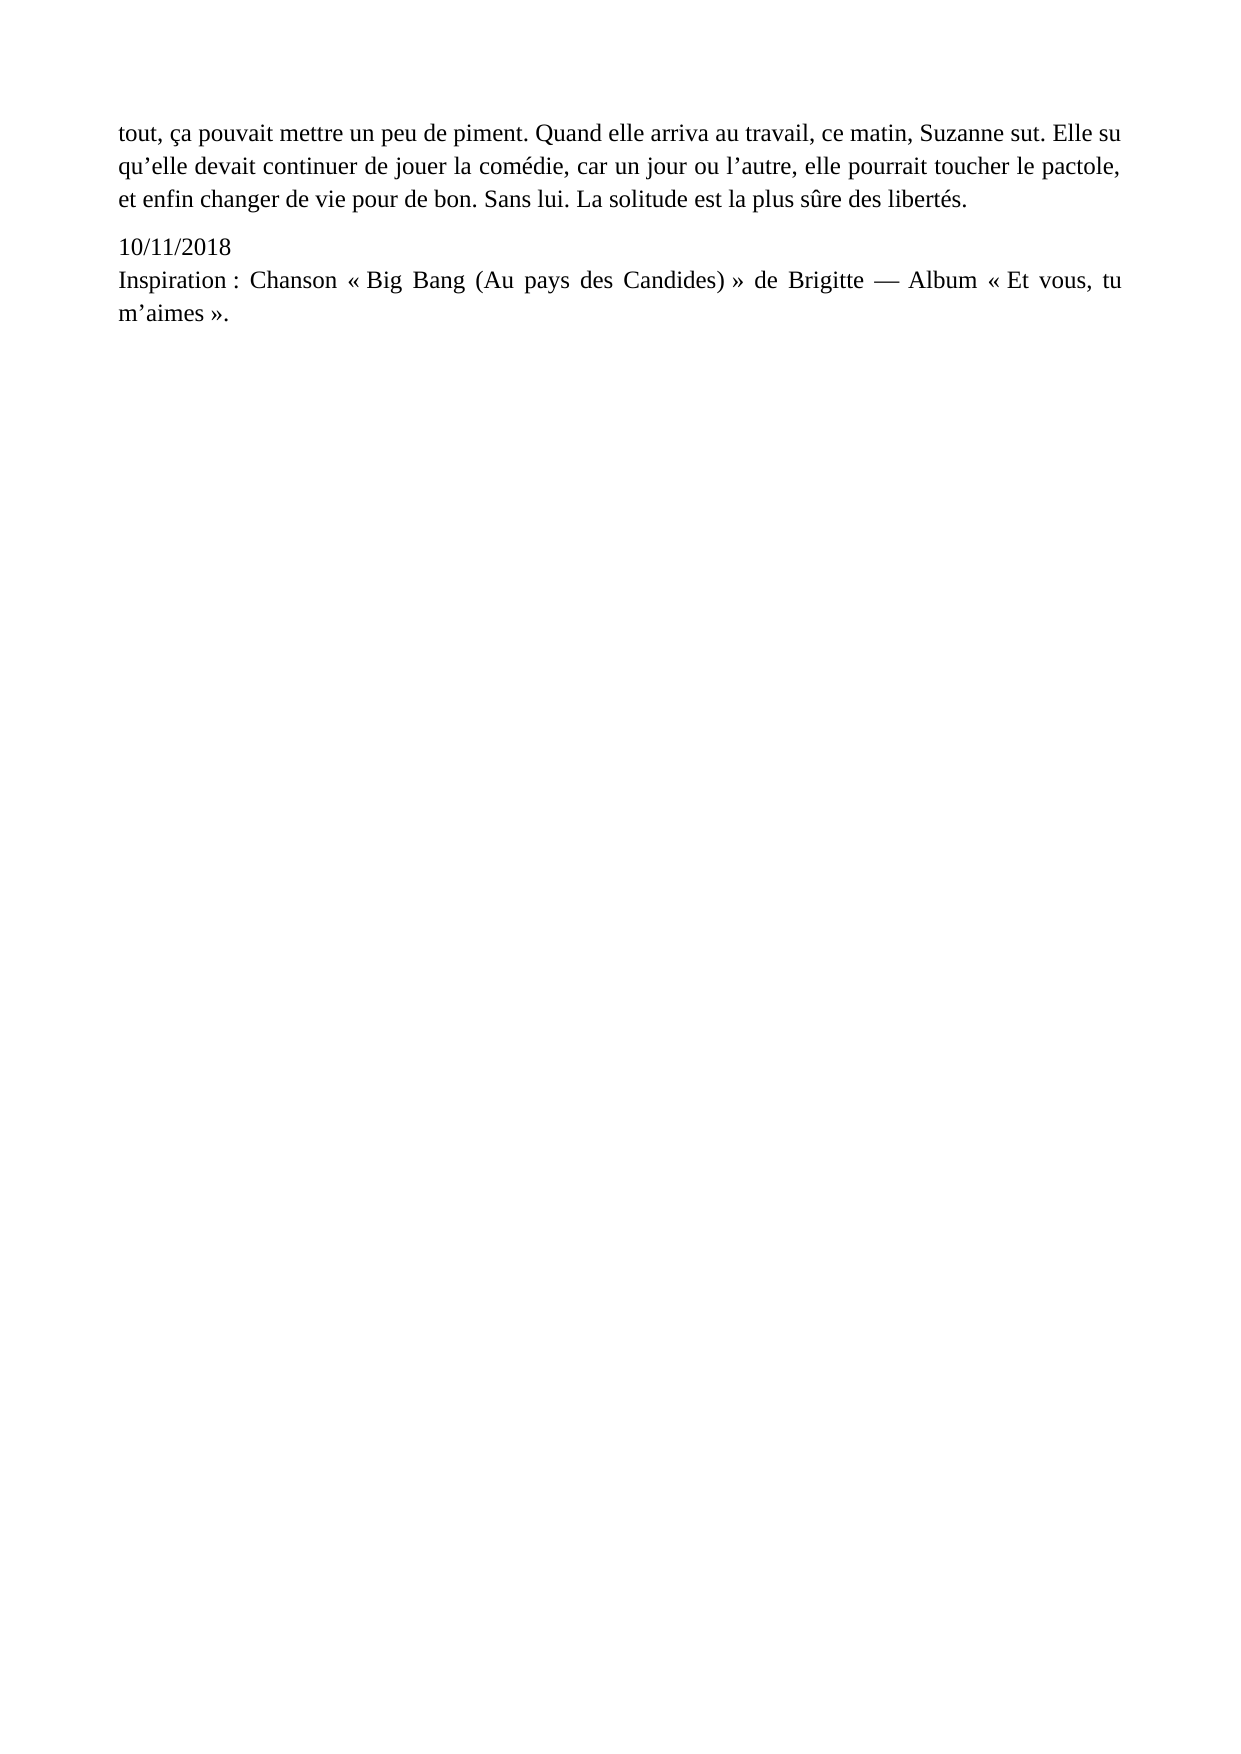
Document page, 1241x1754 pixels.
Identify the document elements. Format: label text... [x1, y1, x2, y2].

text tout, ça pouvait mettre un peu de piment. Quand elle arriva au travail, ce matin, Suzanne sut. Elle su qu’elle devait continuer de jouer la comédie, car un jour ou l’autre, elle pourrait toucher le pactole, et enfin changer de vie pour de bon. Sans lui. La solitude est la plus sûre des libertés. [118, 118, 1122, 213]
text 10/11/2018 Inspiration : Chanson « Big Bang (Au pays des Candides) » de Brigitte — Album « Et vous, tu m’aimes ». [118, 232, 1122, 327]
